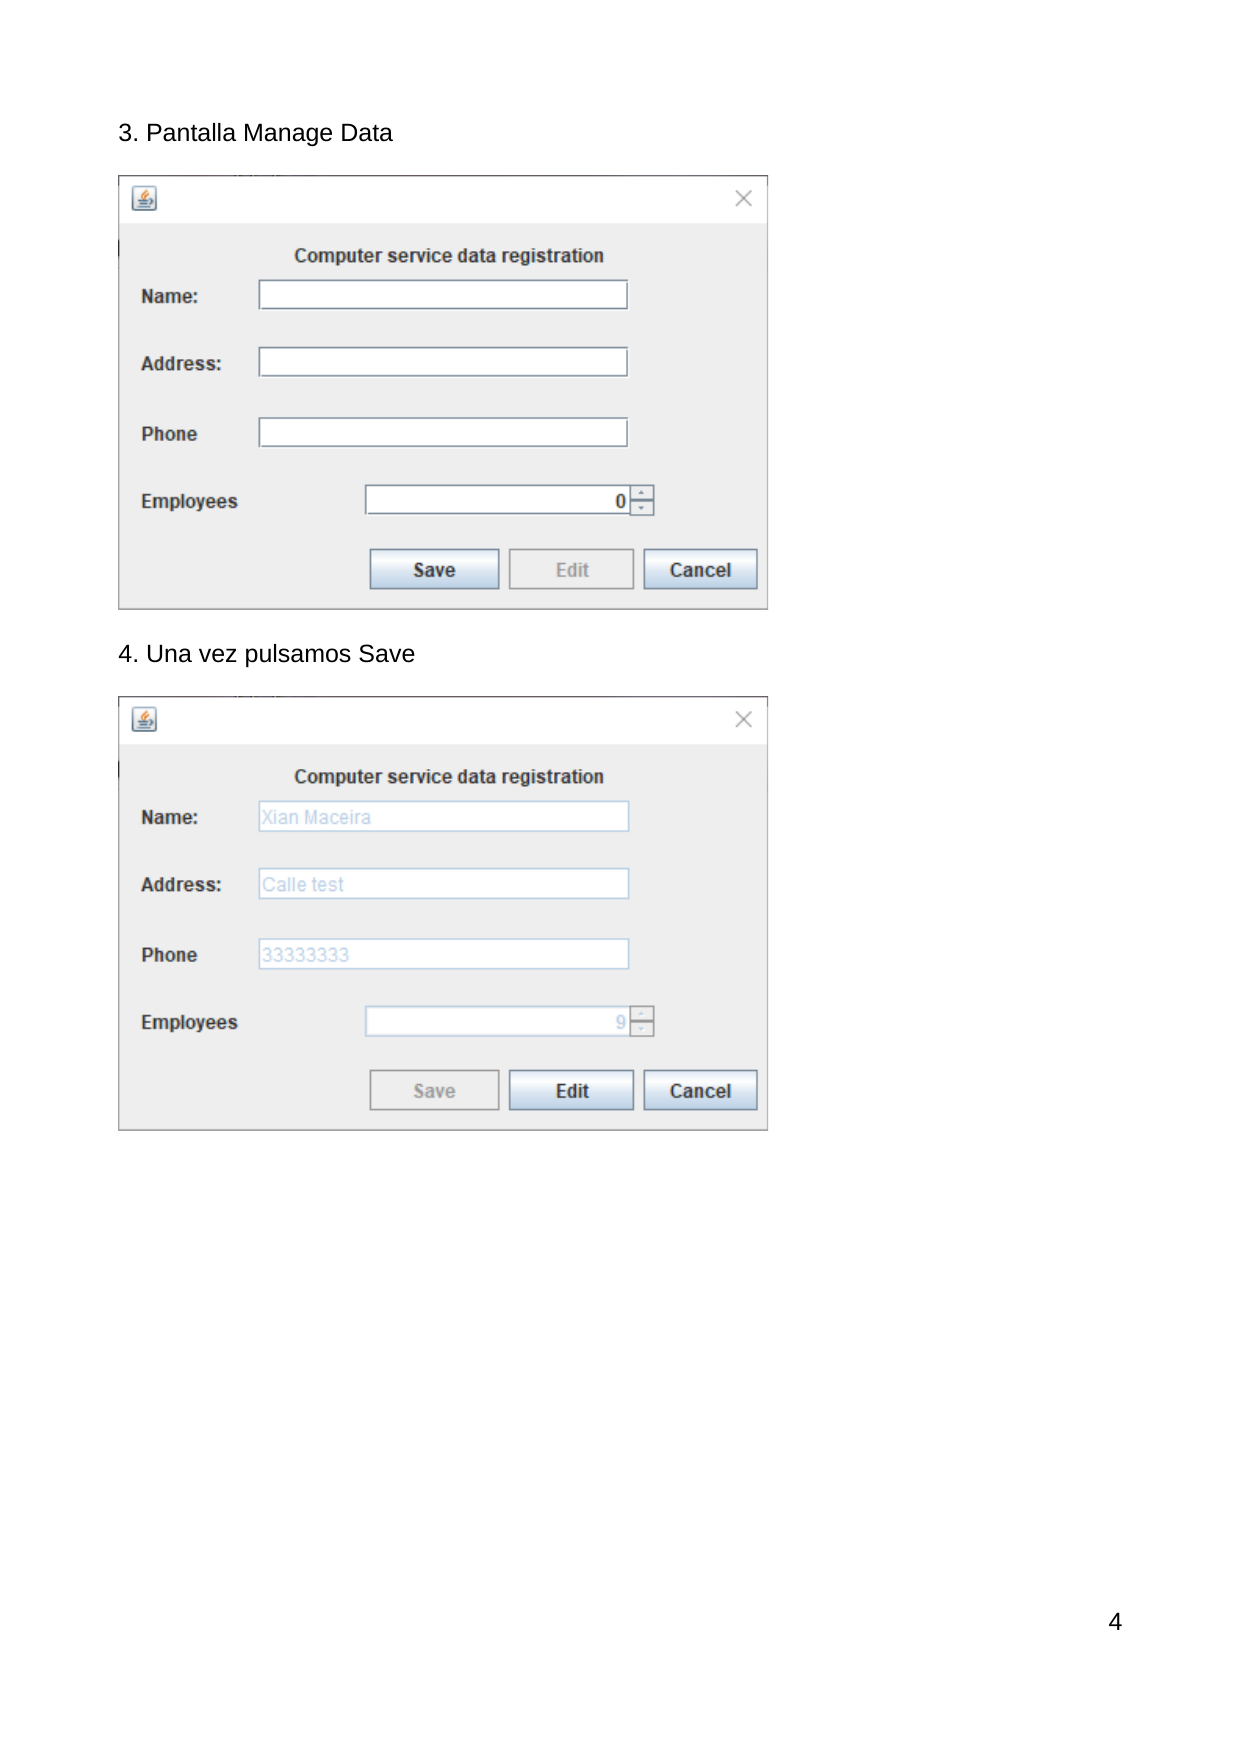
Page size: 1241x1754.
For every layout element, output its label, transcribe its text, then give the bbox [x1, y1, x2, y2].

picture [118, 175, 769, 610]
picture [118, 696, 769, 1131]
text 4. Una vez pulsamos Save [118, 639, 1122, 667]
text 3. Pantalla Manage Data [118, 118, 1122, 147]
